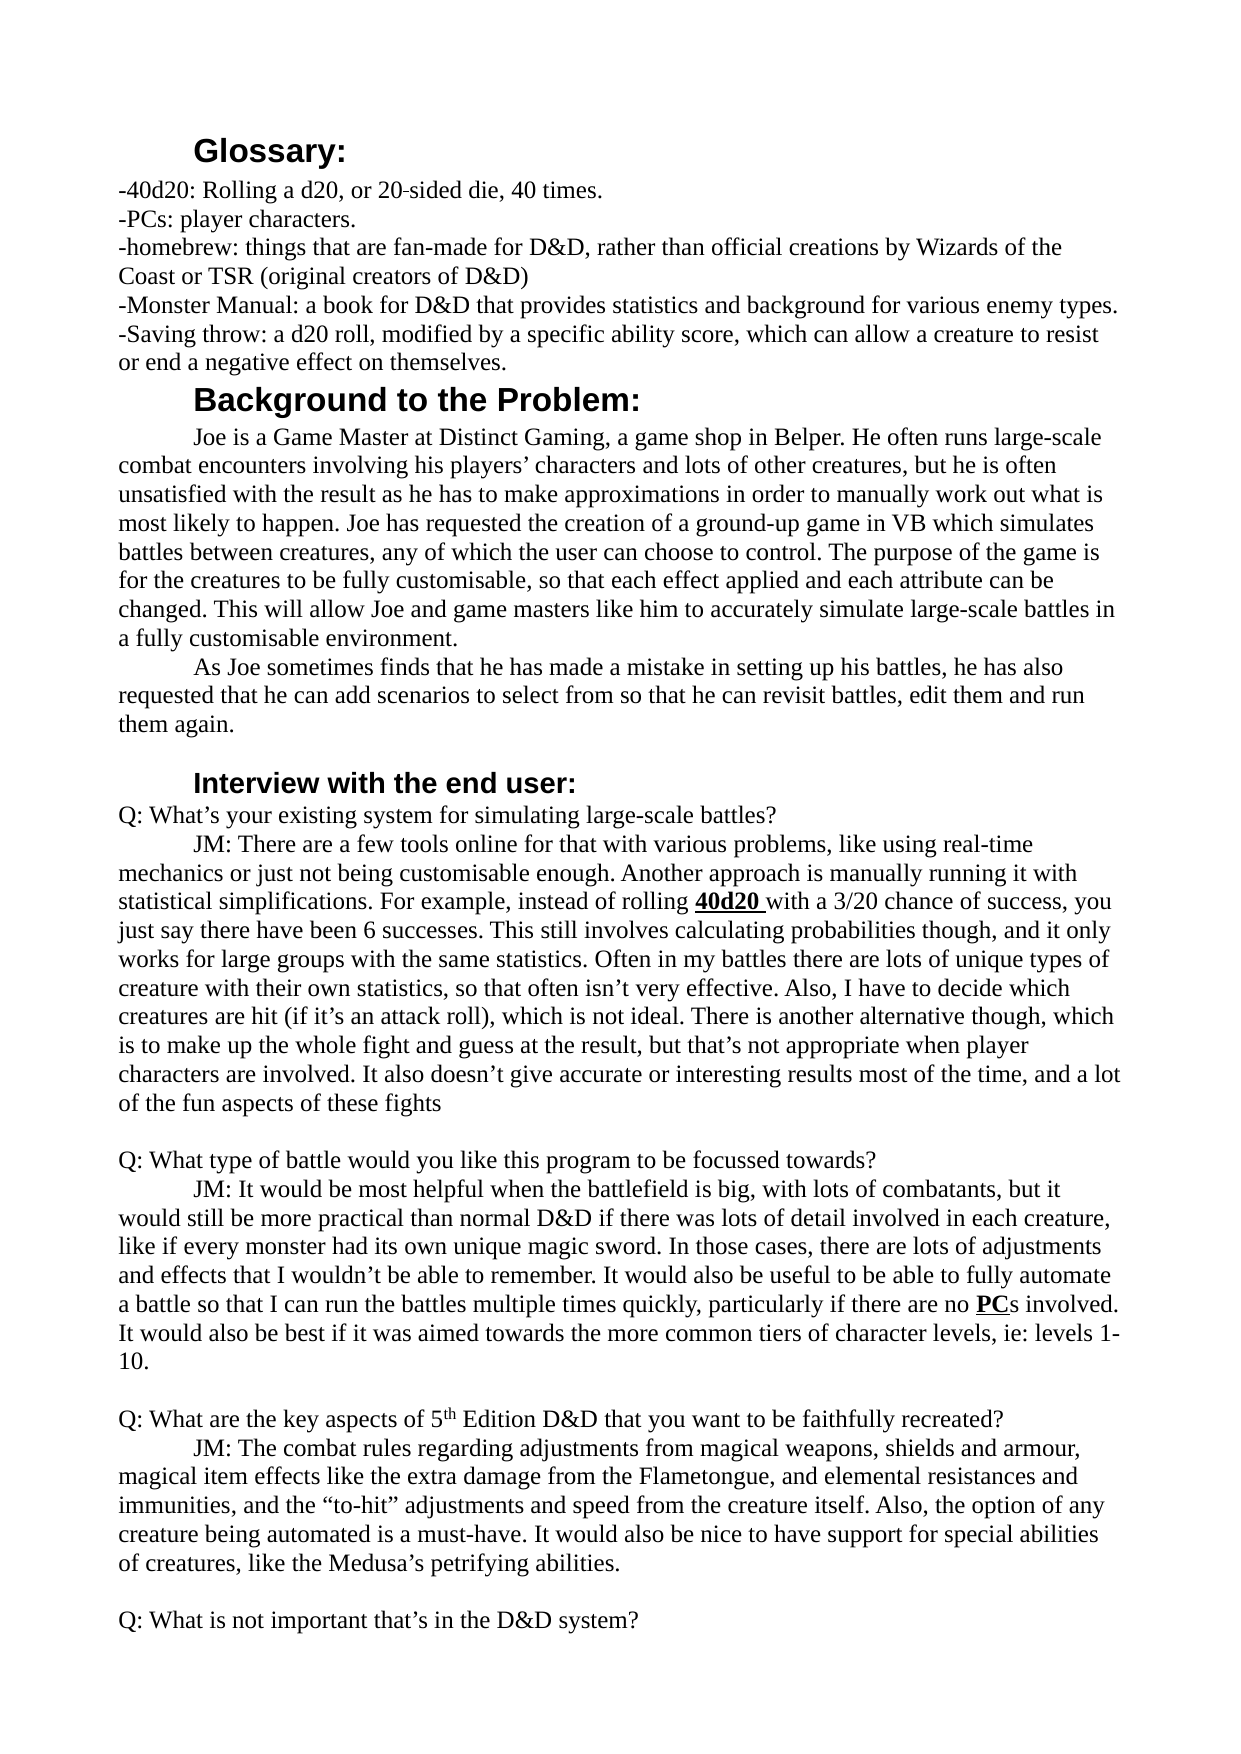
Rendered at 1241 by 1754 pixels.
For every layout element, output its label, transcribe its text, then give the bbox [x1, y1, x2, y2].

text -40d20: Rolling a d20, or 20 sided die, 40 times. [118, 175, 1122, 204]
text Joe is a Game Master at Distinct Gaming, a game shop in Belper. He often runs large-scale combat encounters involving his players’ characters and lots of other creatures, but he is often unsatisfied with the result as he has to make approximations in order to manually work out what is most likely to happen. Joe has requested the creation of a ground-up game in VB which simulates battles between creatures, any of which the user can choose to control. The purpose of the game is for the creatures to be fully customisable, so that each effect applied and each attribute can be changed. This will allow Joe and game masters like him to accurately simulate large-scale battles in a fully customisable environment. [118, 422, 1122, 652]
text Background to the Problem: [118, 376, 1122, 422]
text -PCs: player characters. [118, 204, 1122, 232]
text Q: What’s your existing system for simulating large-scale battles? [118, 800, 1122, 829]
text -homebrew: things that are fan-made for D&D, rather than official creations by Wizards of the Coast or TSR (original creators of D&D) [118, 232, 1122, 290]
text JM: The combat rules regarding adjustments from magical weapons, shields and armour, magical item effects like the extra damage from the Flametongue, and elemental resistances and immunities, and the “to-hit” adjustments and speed from the creature itself. Also, the option of any creature being automated is a must-have. It would also be nice to have support for special abilities of creatures, like the Medusa’s petrifying abilities. [118, 1433, 1122, 1576]
text Q: What are the key aspects of 5th Edition D&D that you want to be faithfully recreated? [118, 1404, 1122, 1433]
text -Saving throw: a d20 roll, modified by a specific ability score, which can allow a creature to resist or end a negative effect on themselves. [118, 319, 1122, 376]
text Glossary: [118, 118, 1122, 175]
text Interview with the end user: [118, 767, 1122, 800]
text -Monster Manual: a book for D&D that provides statistics and background for various enemy types. [118, 290, 1122, 319]
text As Joe sometimes finds that he has made a mistake in setting up his battles, he has also requested that he can add scenarios to select from so that he can revisit battles, edit them and run them again. [118, 652, 1122, 738]
text Q: What is not important that’s in the D&D system? [118, 1605, 1122, 1634]
text JM: It would be most helpful when the battlefield is big, with lots of combatants, but it would still be more practical than normal D&D if there was lots of detail involved in each creature, like if every monster had its own unique magic sword. In those cases, there are lots of adjustments and effects that I wouldn’t be able to remember. It would also be useful to be able to fully automate a battle so that I can run the battles multiple times quickly, particularly if there are no PCs involved. It would also be best if it was aimed towards the more common tiers of character levels, ie: levels 1-10. [118, 1174, 1122, 1375]
text Q: What type of battle would you like this program to be focussed towards? [118, 1145, 1122, 1174]
text JM: There are a few tools online for that with various problems, like using real-time mechanics or just not being customisable enough. Another approach is manually running it with statistical simplifications. For example, instead of rolling 40d20 with a 3/20 chance of success, you just say there have been 6 successes. This still involves calculating probabilities though, and it only works for large groups with the same statistics. Often in my battles there are lots of unique types of creature with their own statistics, so that often isn’t very effective. Also, I have to decide which creatures are hit (if it’s an attack roll), which is not ideal. There is another alternative though, which is to make up the whole fight and guess at the result, but that’s not appropriate when player characters are involved. It also doesn’t give accurate or interesting results most of the time, and a lot of the fun aspects of these fights [118, 829, 1122, 1116]
